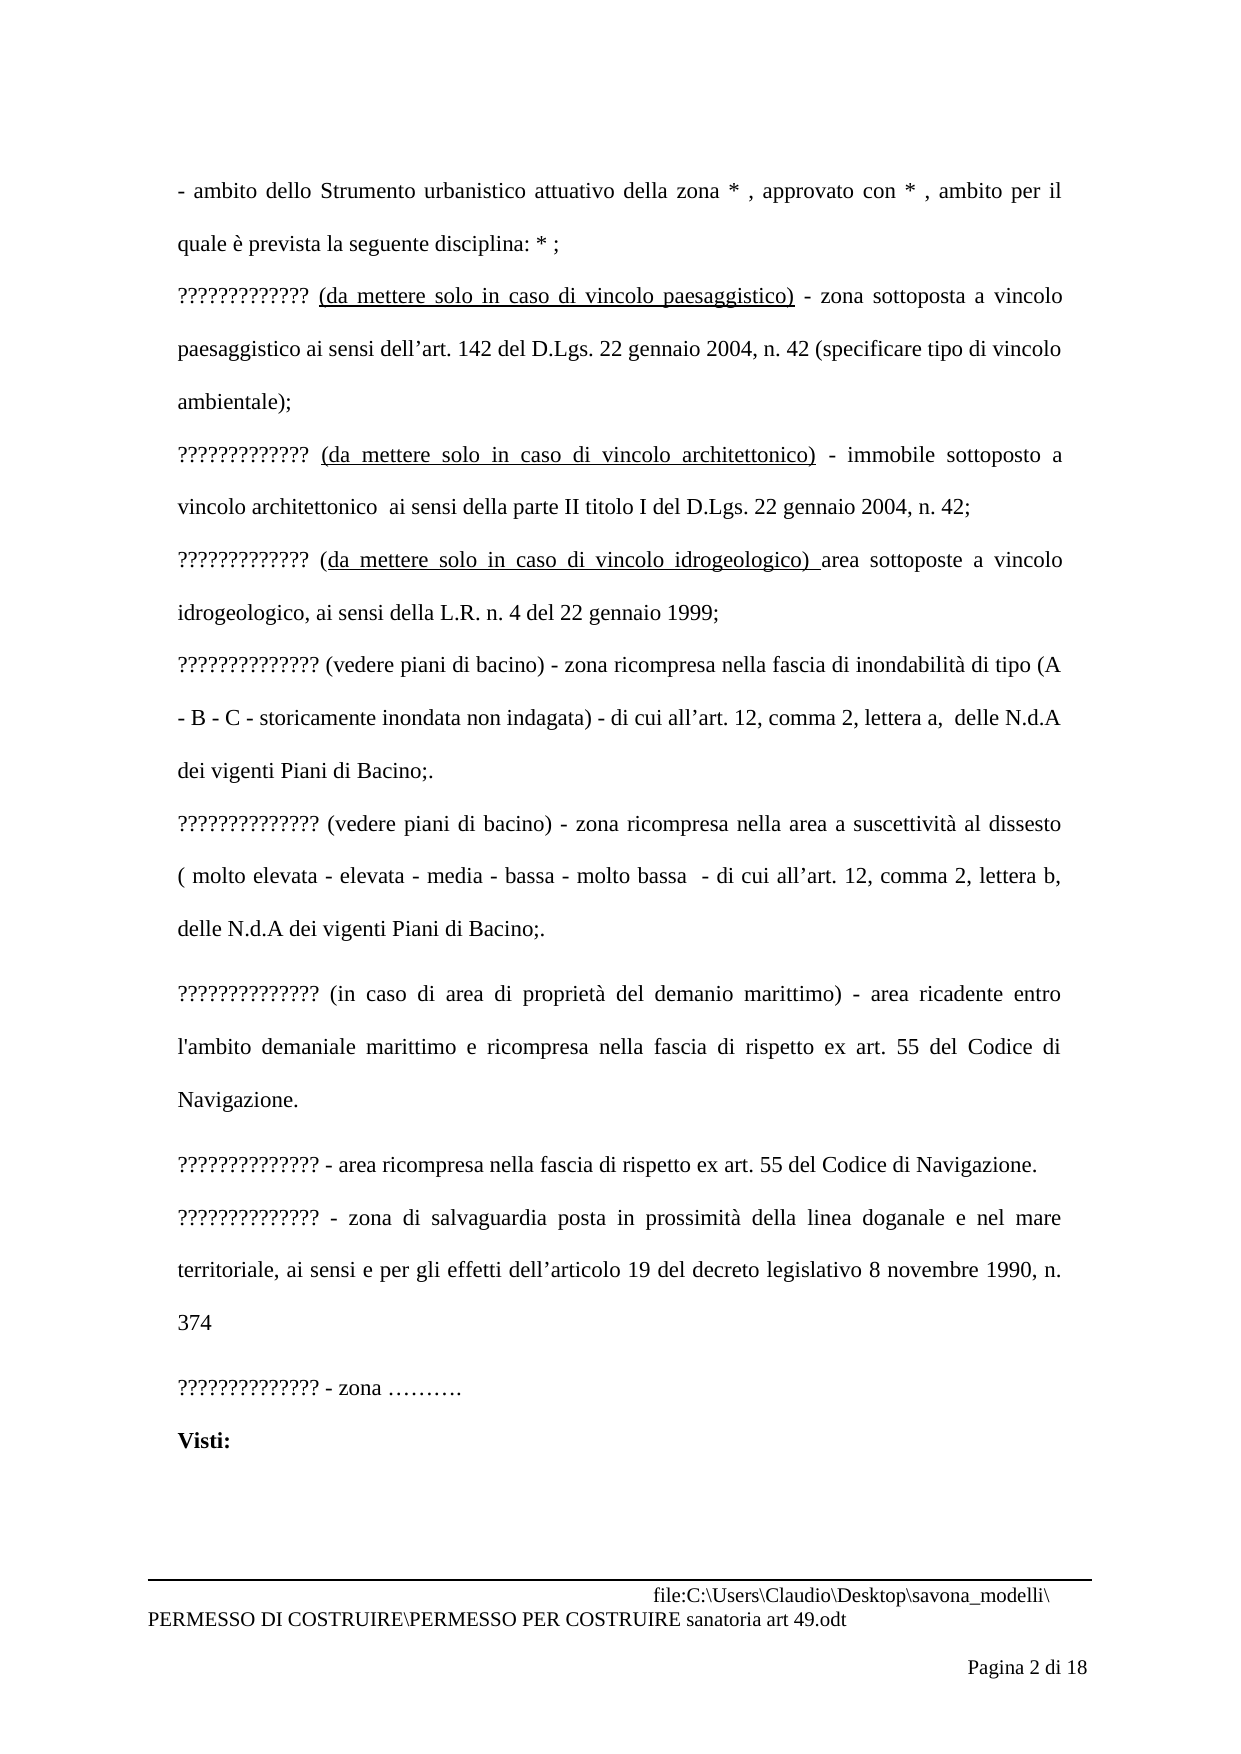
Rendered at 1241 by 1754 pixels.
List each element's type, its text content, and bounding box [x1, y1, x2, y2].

text ?????????????? - zona ………. [177, 1374, 1063, 1401]
text Visti: [177, 1427, 1063, 1453]
text ?????????????? (vedere piani di bacino) - zona ricompresa nella fascia di inondabilità di tipo (A - B - C - storicamente inondata non indagata) - di cui all’art. 12, comma 2, lettera a, delle N.d.A dei vigenti Piani di Bacino;. [177, 652, 1063, 783]
text ?????????????? (vedere piani di bacino) - zona ricompresa nella area a suscettività al dissesto ( molto elevata - elevata - media - bassa - molto bassa - di cui all’art. 12, comma 2, lettera b, delle N.d.A dei vigenti Piani di Bacino;. [177, 810, 1063, 941]
text ?????????????? (in caso di area di proprietà del demanio marittimo) - area ricadente entro l'ambito demaniale marittimo e ricompresa nella fascia di rispetto ex art. 55 del Codice di Navigazione. [177, 980, 1063, 1112]
text ????????????? (da mettere solo in caso di vincolo architettonico) - immobile sottoposto a vincolo architettonico ai sensi della parte II titolo I del D.Lgs. 22 gennaio 2004, n. 42; [177, 441, 1063, 520]
text - ambito dello Strumento urbanistico attuativo della zona * , approvato con * , ambito per il quale è prevista la seguente disciplina: * ; [177, 177, 1063, 256]
text ?????????????? - zona di salvaguardia posta in prossimità della linea doganale e nel mare territoriale, ai sensi e per gli effetti dell’articolo 19 del decreto legislativo 8 novembre 1990, n. 374 [177, 1204, 1063, 1335]
text ?????????????? - area ricompresa nella fascia di rispetto ex art. 55 del Codice di Navigazione. [177, 1151, 1063, 1177]
text ????????????? (da mettere solo in caso di vincolo paesaggistico) - zona sottoposta a vincolo paesaggistico ai sensi dell’art. 142 del D.Lgs. 22 gennaio 2004, n. 42 (specificare tipo di vincolo ambientale); [177, 283, 1063, 414]
text ????????????? (da mettere solo in caso di vincolo idrogeologico) area sottoposte a vincolo idrogeologico, ai sensi della L.R. n. 4 del 22 gennaio 1999; [177, 546, 1063, 625]
